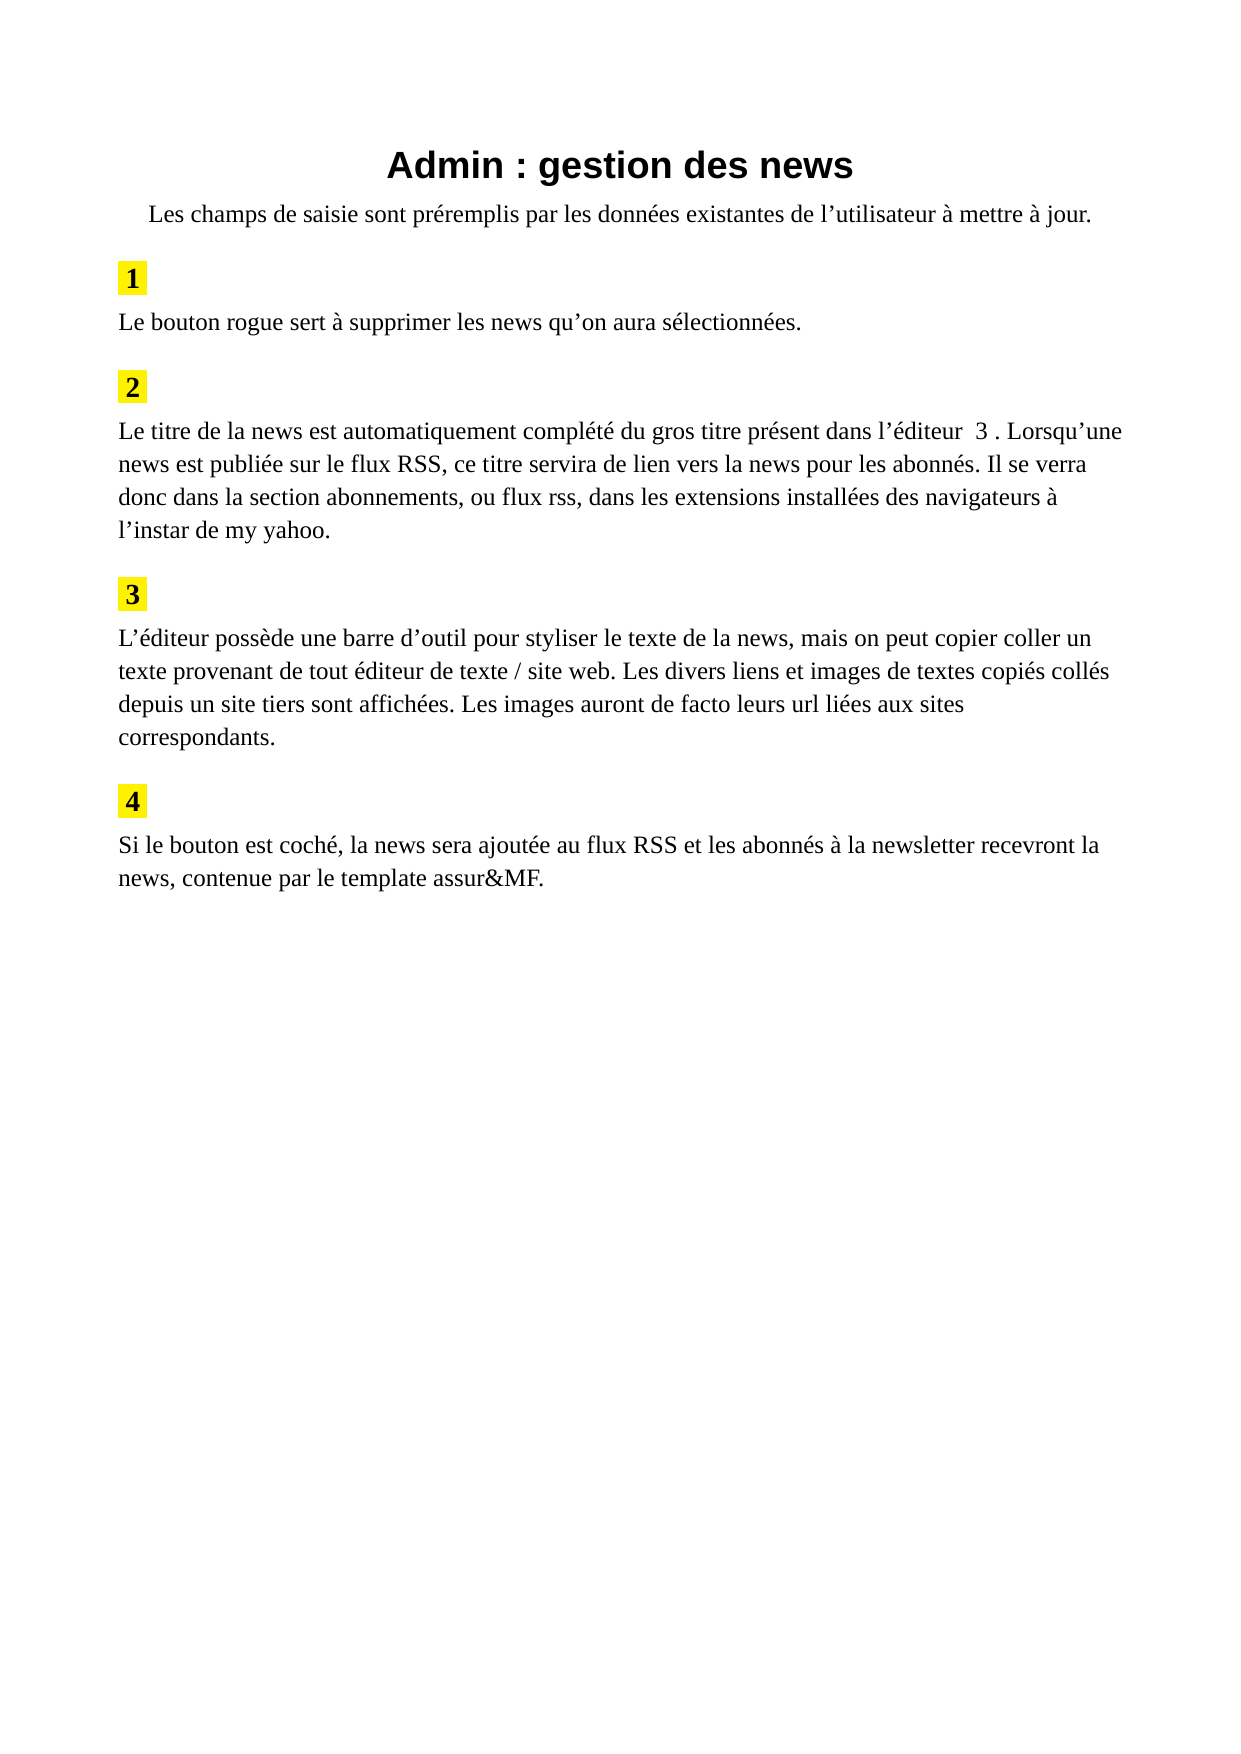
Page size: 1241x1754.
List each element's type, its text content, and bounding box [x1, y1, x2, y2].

subtitle 2 [118, 370, 1122, 403]
text Si le bouton est coché, la news sera ajoutée au flux RSS et les abonnés à la newsletter recevront la news, contenue par le template assur&MF. [118, 830, 1122, 892]
subtitle 3 [118, 577, 1122, 611]
text Le titre de la news est automatiquement complété du gros titre présent dans l’éditeur 3 . Lorsqu’une news est publiée sur le flux RSS, ce titre servira de lien vers la news pour les abonnés. Il se verra donc dans la section abonnements, ou flux rss, dans les extensions installées des navigateurs à l’instar de my yahoo. [118, 416, 1122, 543]
subtitle Admin : gestion des news [118, 143, 1122, 187]
subtitle 4 [118, 784, 1122, 818]
text L’éditeur possède une barre d’outil pour styliser le texte de la news, mais on peut copier coller un texte provenant de tout éditeur de texte / site web. Les divers liens et images de textes copiés collés depuis un site tiers sont affichées. Les images auront de facto leurs url liées aux sites correspondants. [118, 623, 1122, 751]
subtitle 1 [118, 261, 1122, 295]
text Le bouton rogue sert à supprimer les news qu’on aura sélectionnées. [118, 307, 1122, 336]
text Les champs de saisie sont préremplis par les données existantes de l’utilisateur à mettre à jour. [118, 199, 1122, 228]
